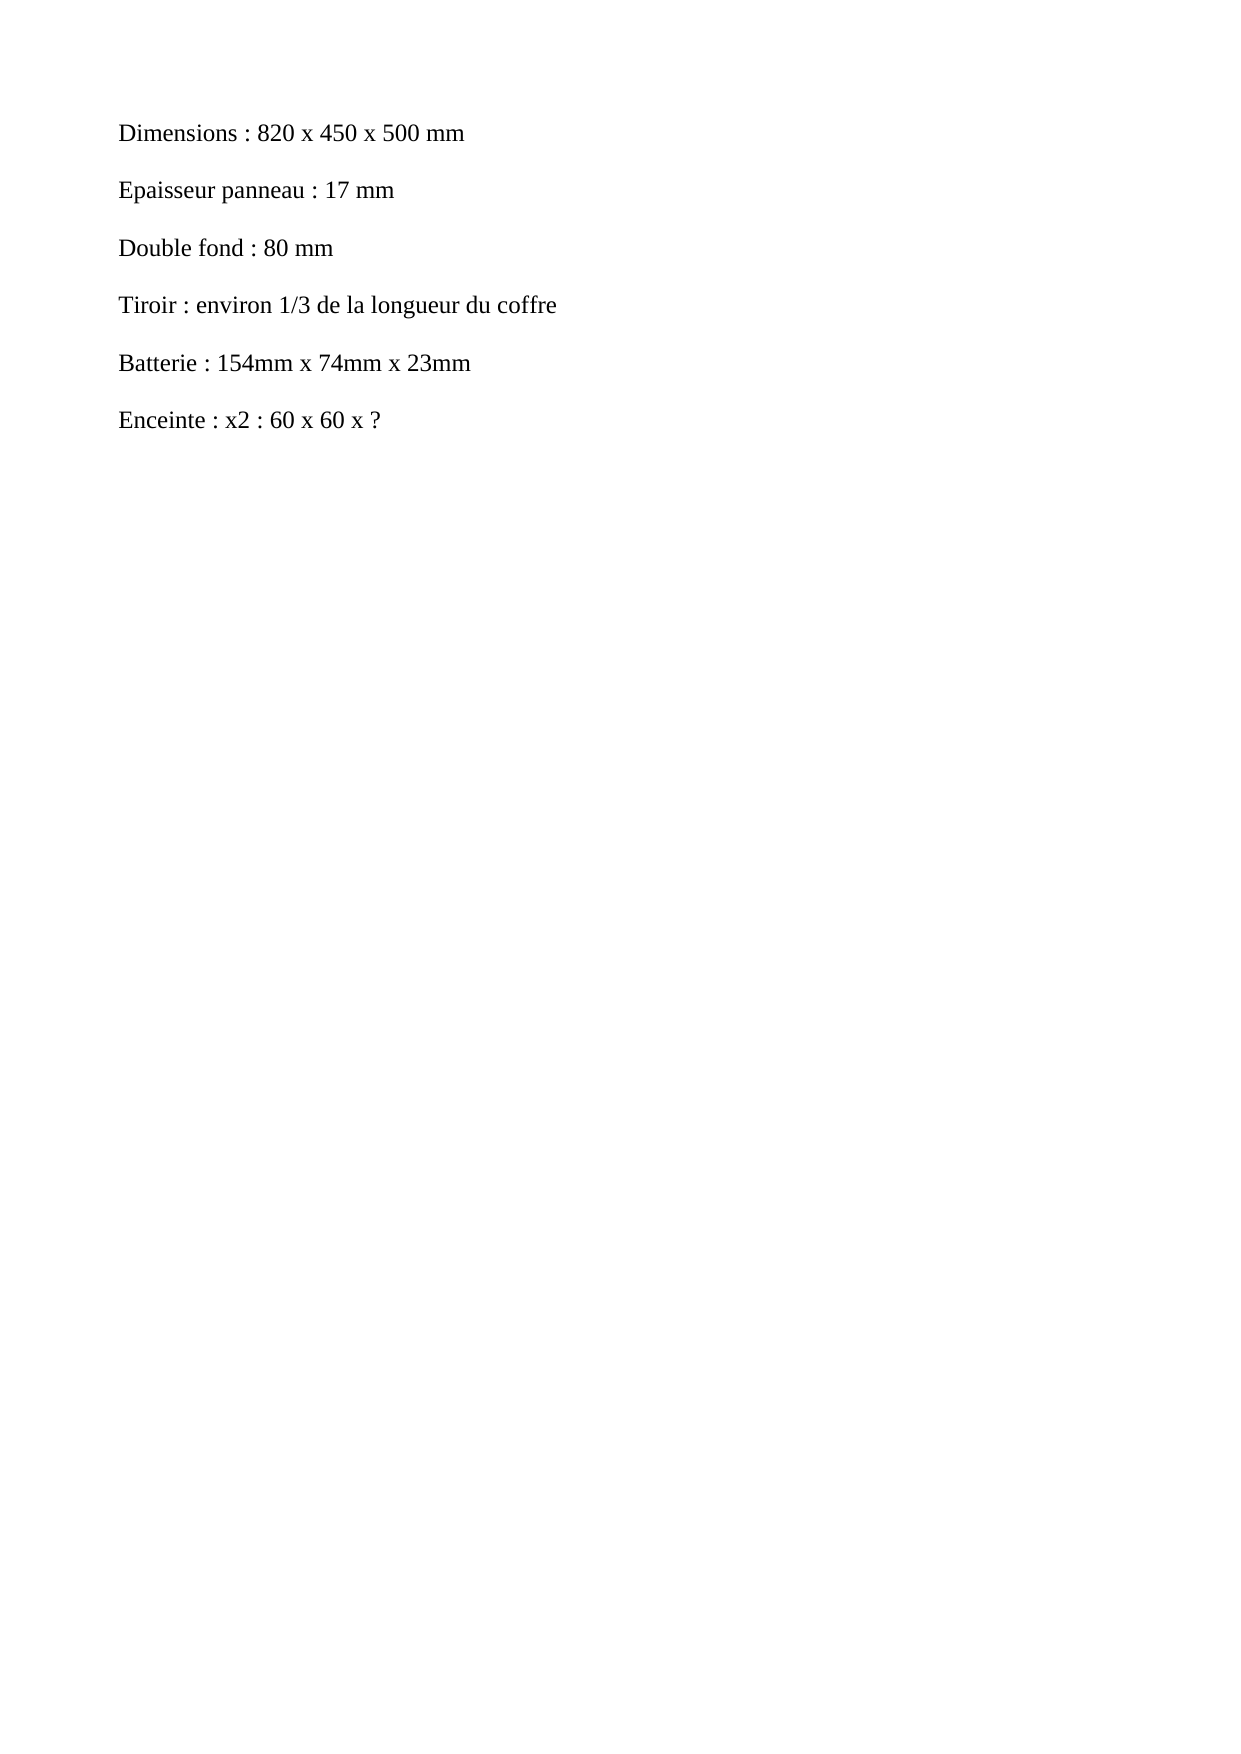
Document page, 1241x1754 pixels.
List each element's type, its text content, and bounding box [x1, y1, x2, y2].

text Tiroir : environ 1/3 de la longueur du coffre [118, 291, 1122, 319]
text Dimensions : 820 x 450 x 500 mm [118, 118, 1122, 147]
text Enceinte : x2 : 60 x 60 x ? [118, 406, 1122, 434]
text Epaisseur panneau : 17 mm [118, 176, 1122, 204]
text Double fond : 80 mm [118, 233, 1122, 262]
text Batterie : 154mm x 74mm x 23mm [118, 348, 1122, 377]
